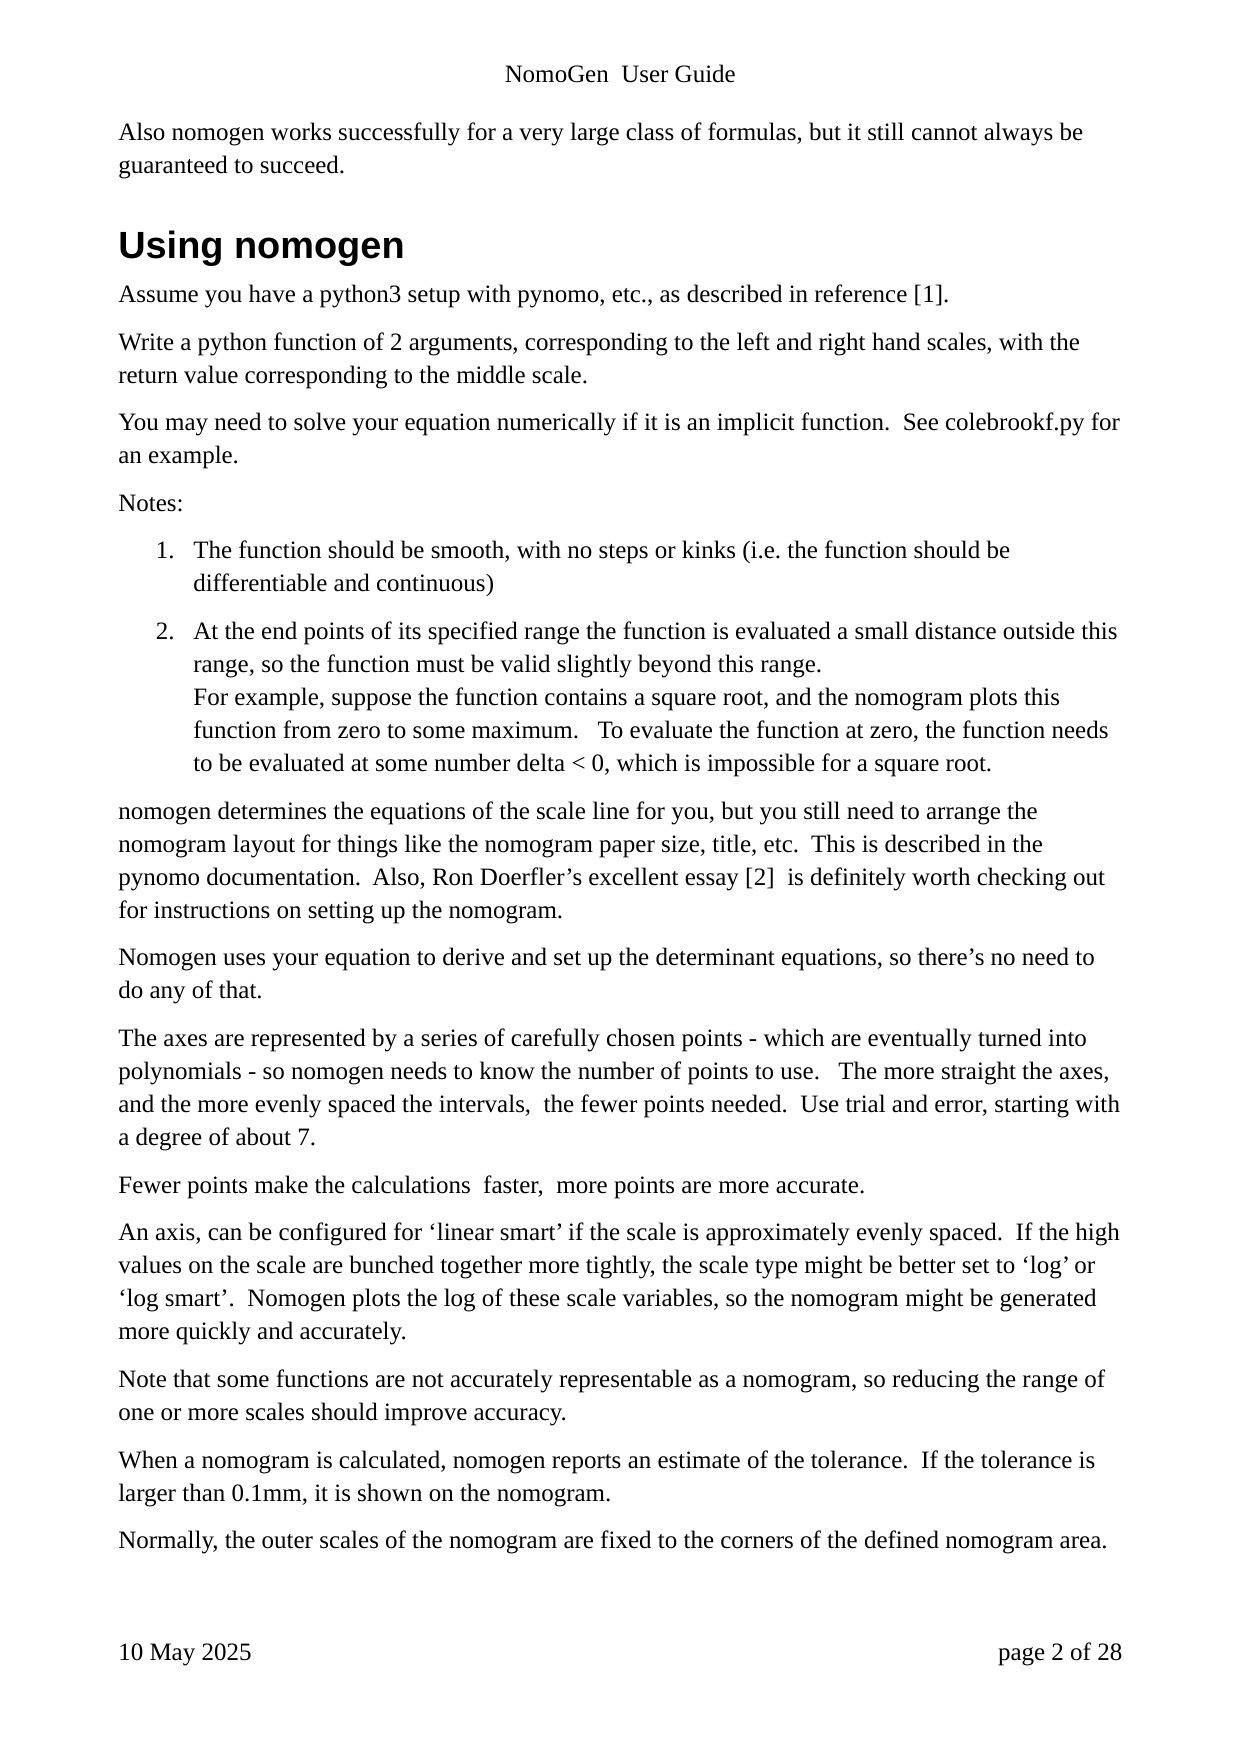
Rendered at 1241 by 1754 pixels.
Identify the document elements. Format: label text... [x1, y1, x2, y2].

text Nomogen uses your equation to derive and set up the determinant equations, so there’s no need to do any of that. [118, 942, 1122, 1004]
list At the end points of its specified range the function is evaluated a small distance outside this range, so the function must be valid slightly beyond this range. For example, suppose the function contains a square root, and the nomogram plots this function from zero to some maximum. To evaluate the function at zero, the function needs to be evaluated at some number delta < 0, which is impossible for a square root. [156, 616, 1122, 777]
text When a nomogram is calculated, nomogen reports an estimate of the tolerance. If the tolerance is larger than 0.1mm, it is shown on the nomogram. [118, 1445, 1122, 1506]
text Assume you have a python3 setup with pynomo, etc., as described in reference [1]. [118, 279, 1122, 308]
list The function should be smooth, with no steps or kinks (i.e. the function should be differentiable and continuous) [156, 536, 1122, 597]
text Write a python function of 2 arguments, corresponding to the left and right hand scales, with the return value corresponding to the middle scale. [118, 327, 1122, 388]
text Note that some functions are not accurately representable as a nomogram, so reducing the range of one or more scales should improve accuracy. [118, 1364, 1122, 1426]
text Also nomogen works successfully for a very large class of formulas, but it still cannot always be guaranteed to succeed. [118, 117, 1122, 179]
text You may need to solve your equation numerically if it is an implicit function. See colebrookf.py for an example. [118, 407, 1122, 469]
text The axes are represented by a series of carefully chosen points - which are eventually turned into polynomials - so nomogen needs to know the number of points to use. The more straight the axes, and the more evenly spaced the intervals, the fewer points needed. Use trial and error, starting with a degree of about 7. [118, 1023, 1122, 1151]
text Normally, the outer scales of the nomogram are fixed to the corners of the defined nomogram area. [118, 1525, 1122, 1554]
text Notes: [118, 488, 1122, 517]
text nomogen determines the equations of the scale line for you, but you still need to arrange the nomogram layout for things like the nomogram paper size, title, etc. This is described in the pynomo documentation. Also, Ron Doerfler’s excellent essay [2] is definitely worth checking out for instructions on setting up the nomogram. [118, 796, 1122, 924]
subtitle Using nomogen [118, 223, 1122, 267]
text Fewer points make the calculations faster, more points are more accurate. [118, 1170, 1122, 1198]
text An axis, can be configured for ‘linear smart’ if the scale is approximately evenly spaced. If the high values on the scale are bunched together more tightly, the scale type might be better set to ‘log’ or ‘log smart’. Nomogen plots the log of these scale variables, so the nomogram might be generated more quickly and accurately. [118, 1217, 1122, 1345]
